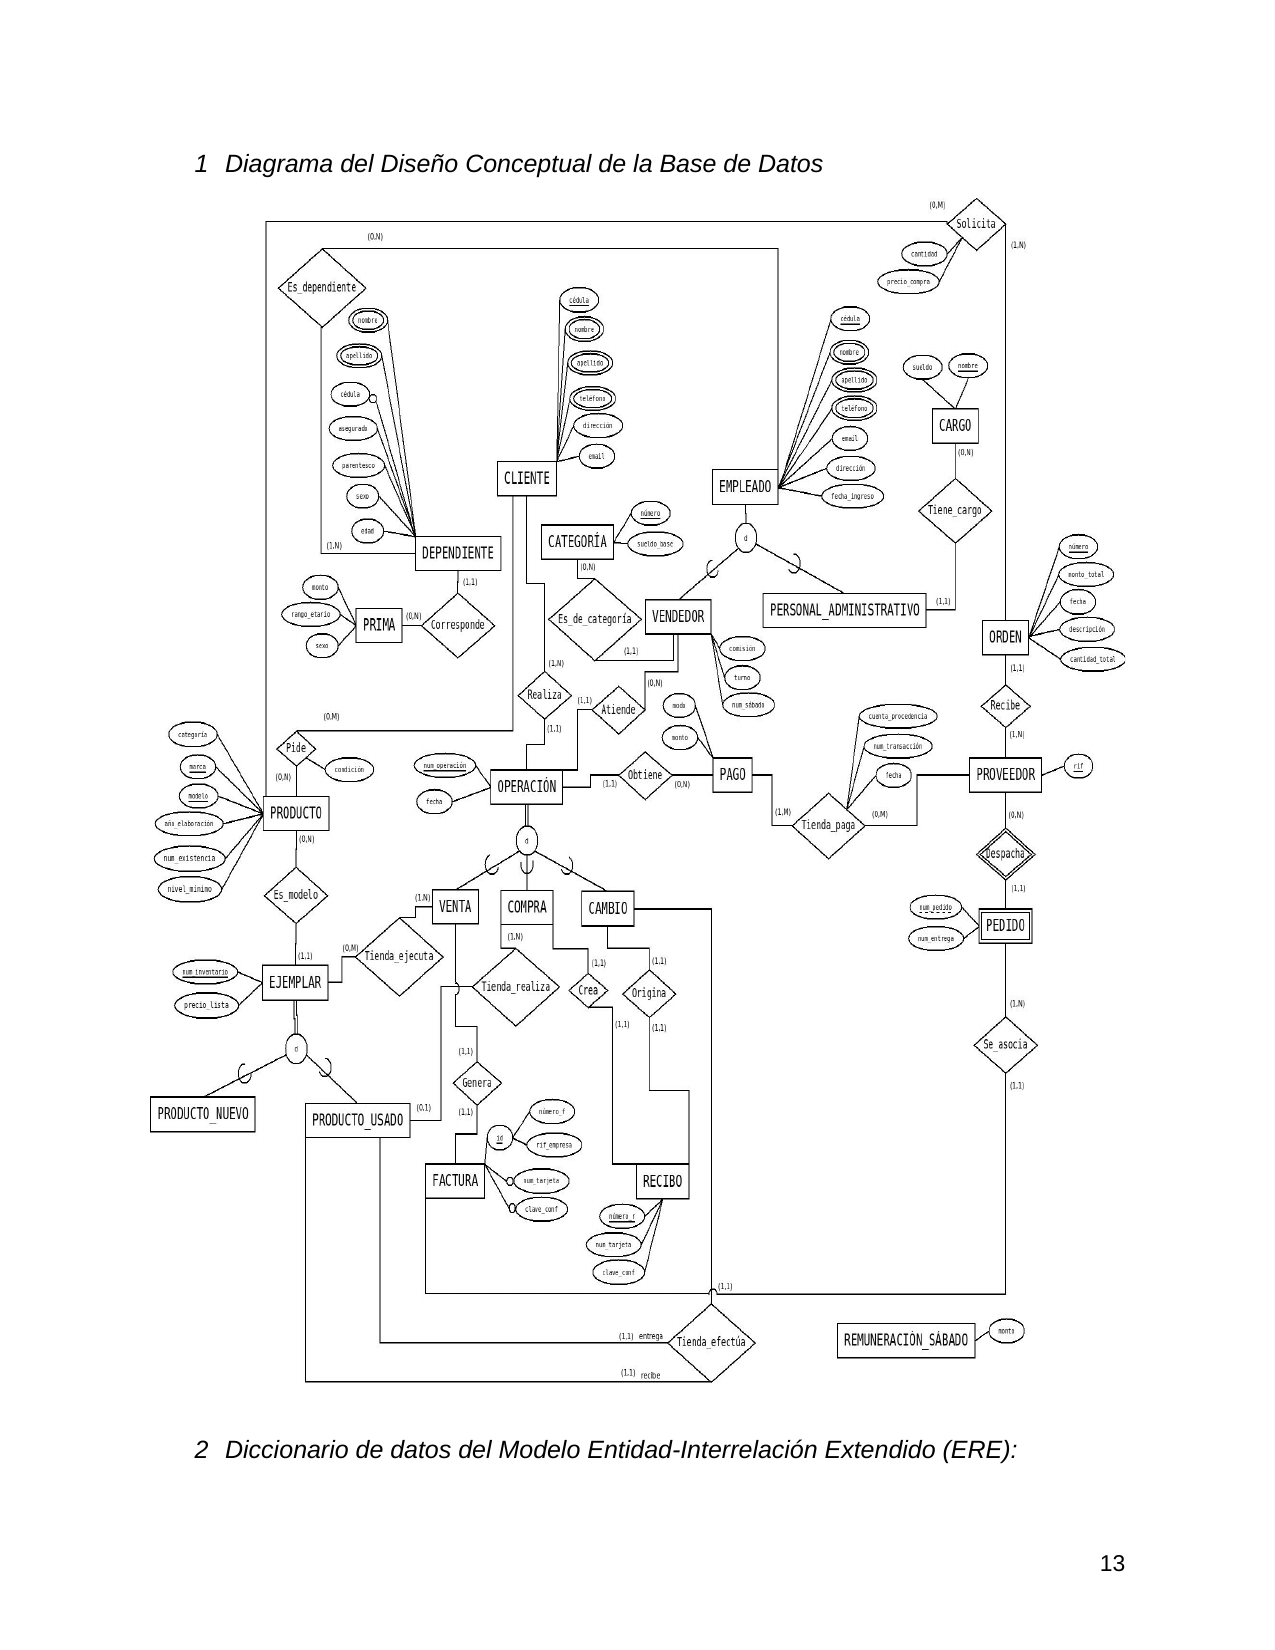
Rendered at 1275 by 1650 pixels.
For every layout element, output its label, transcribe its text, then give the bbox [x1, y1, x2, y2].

picture [150, 198, 1125, 1383]
list Diccionario de datos del Modelo Entidad-Interrelación Extendido (ERE): [187, 1436, 1125, 1464]
list Diagrama del Diseño Conceptual de la Base de Datos [187, 150, 1125, 178]
